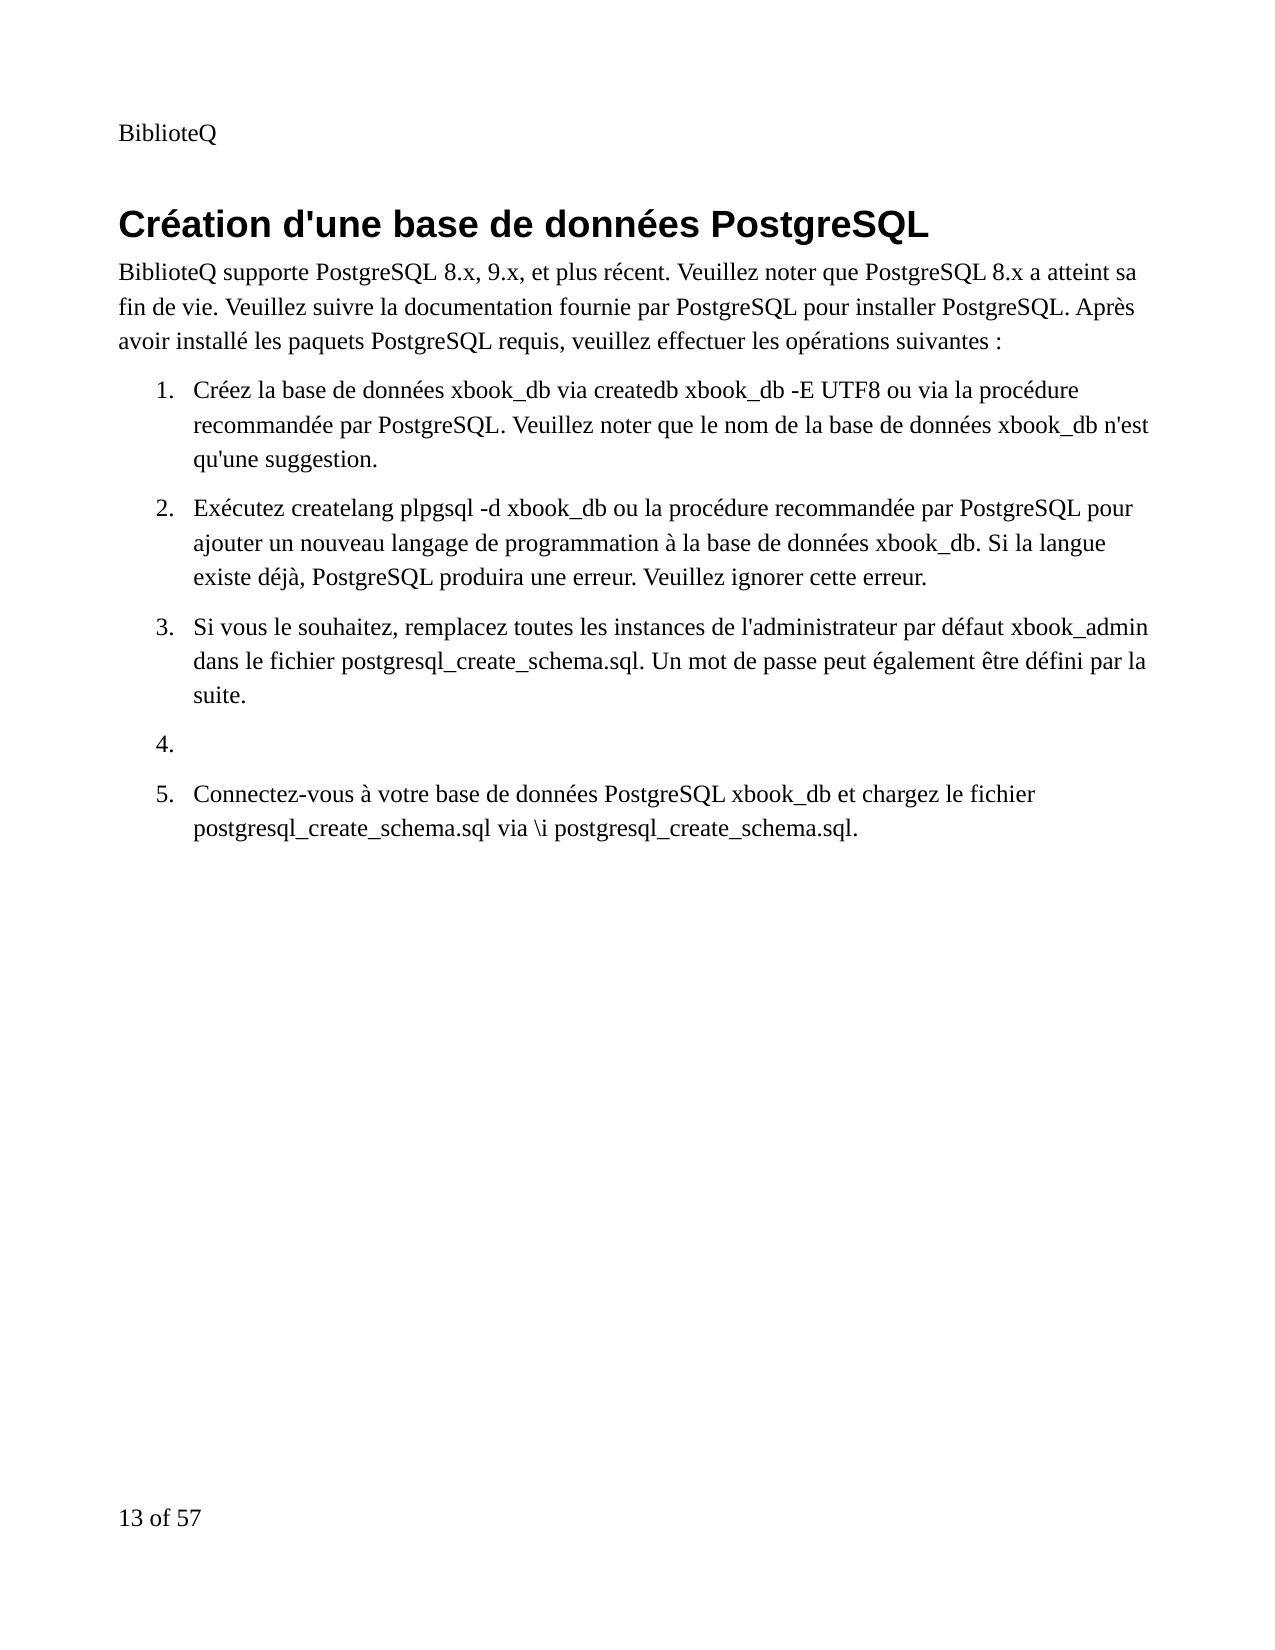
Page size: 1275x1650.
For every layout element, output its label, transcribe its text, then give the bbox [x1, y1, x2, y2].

list Si vous le souhaitez, remplacez toutes les instances de l'administrateur par défaut xbook_admin dans le fichier postgresql_create_schema.sql. Un mot de passe peut également être défini par la suite. [156, 612, 1157, 709]
list Créez la base de données xbook_db via createdb xbook_db -E UTF8 ou via la procédure recommandée par PostgreSQL. Veuillez noter que le nom de la base de données xbook_db n'est qu'une suggestion. [156, 376, 1157, 473]
text BiblioteQ supporte PostgreSQL 8.x, 9.x, et plus récent. Veuillez noter que PostgreSQL 8.x a atteint sa fin de vie. Veuillez suivre la documentation fournie par PostgreSQL pour installer PostgreSQL. Après avoir installé les paquets PostgreSQL requis, veuillez effectuer les opérations suivantes : [118, 257, 1157, 355]
subtitle Création d'une base de données PostgreSQL [118, 201, 1157, 245]
list Exécutez createlang plpgsql -d xbook_db ou la procédure recommandée par PostgreSQL pour ajouter un nouveau langage de programmation à la base de données xbook_db. Si la langue existe déjà, PostgreSQL produira une erreur. Veuillez ignorer cette erreur. [156, 493, 1157, 591]
list Connectez-vous à votre base de données PostgreSQL xbook_db et chargez le fichier postgresql_create_schema.sql via \i postgresql_create_schema.sql. [156, 779, 1157, 842]
